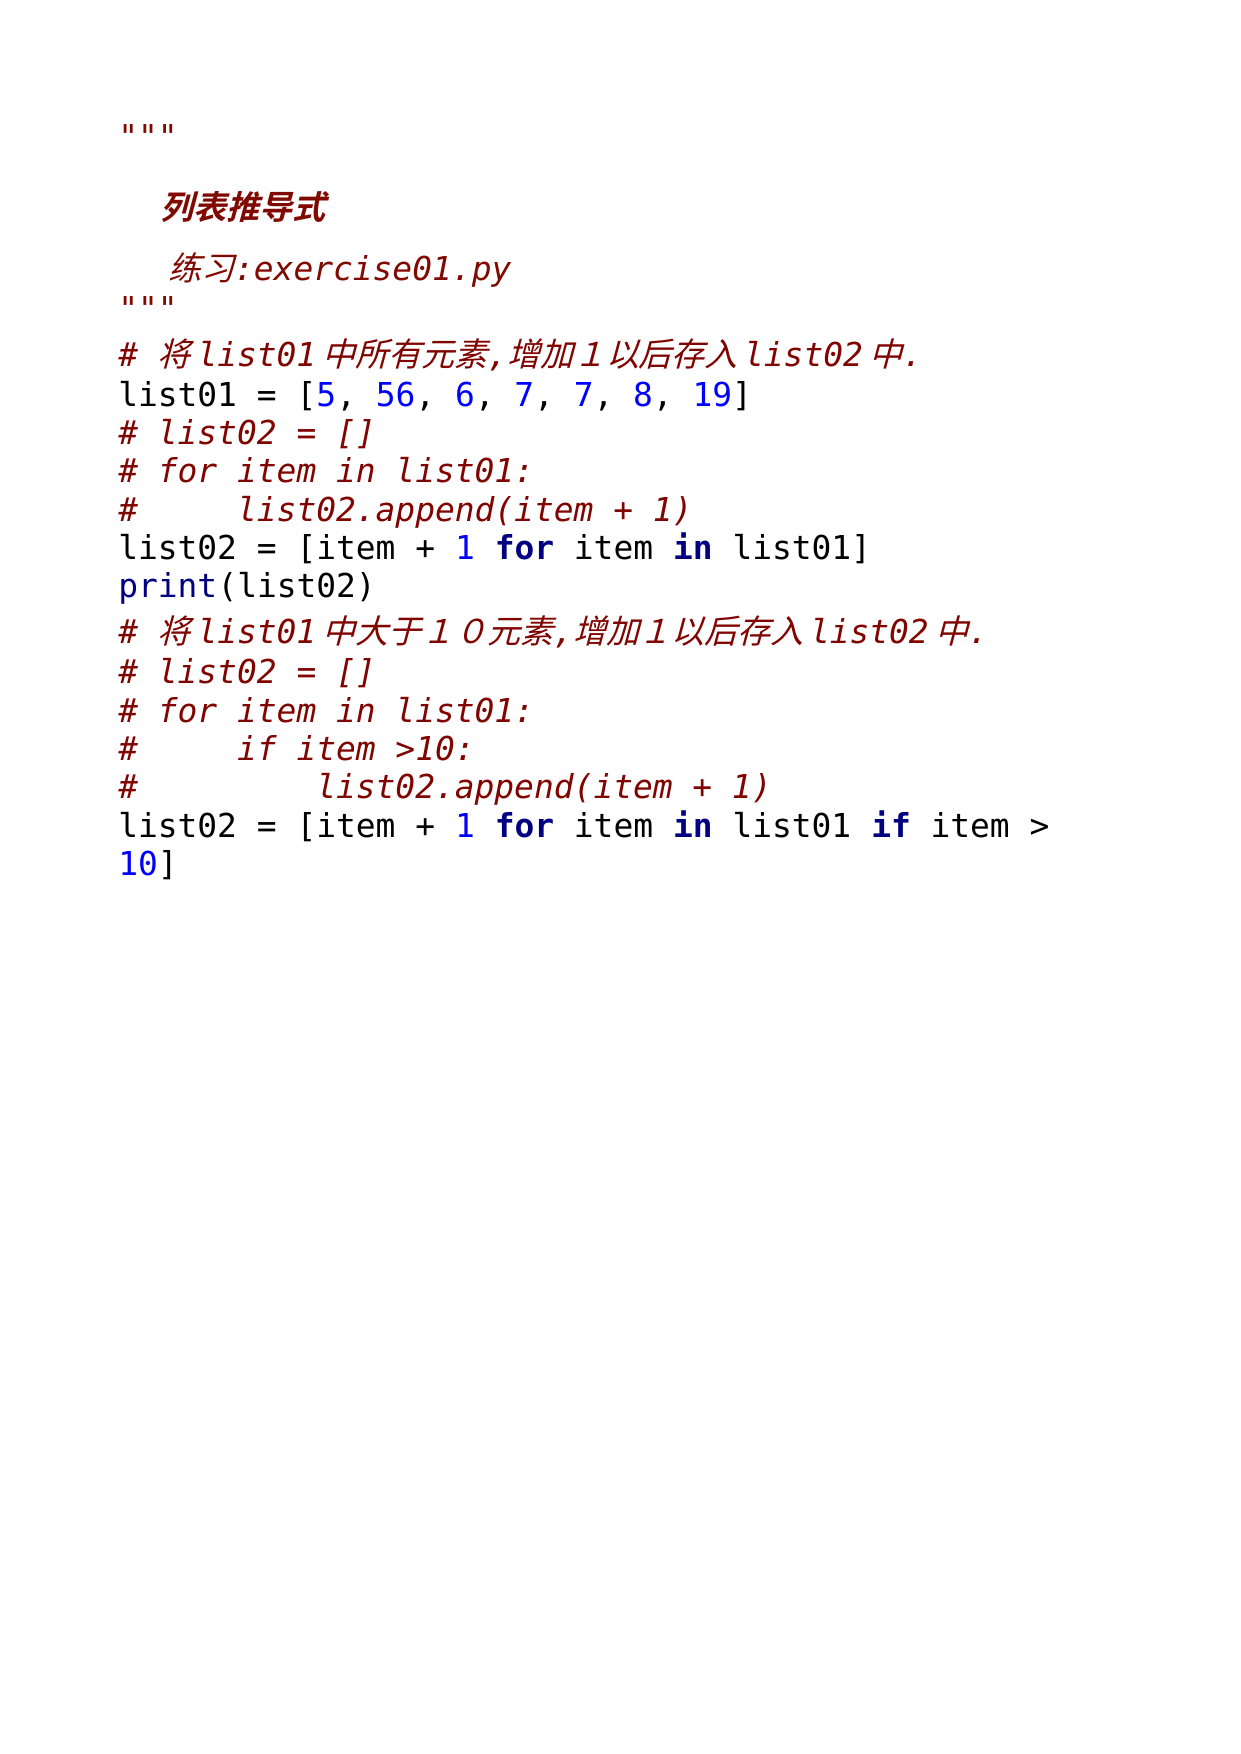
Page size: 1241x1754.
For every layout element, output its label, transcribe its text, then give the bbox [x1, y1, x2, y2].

text print(list02) [118, 567, 1122, 605]
text # 将list01中所有元素,增加１以后存入list02中. [118, 328, 1122, 375]
text # list02 = [] [118, 414, 1122, 452]
text list02 = [item + 1 for item in list01 if item > 10] [118, 806, 1122, 883]
text # for item in list01: [118, 452, 1122, 490]
subtitle 列表推导式 [118, 181, 1122, 229]
text 练习:exercise01.py [118, 242, 1122, 289]
text # if item >10: [118, 730, 1122, 768]
text """ [118, 118, 1122, 156]
text # list02.append(item + 1) [118, 768, 1122, 806]
text list01 = [5, 56, 6, 7, 7, 8, 19] [118, 375, 1122, 414]
text # list02 = [] [118, 653, 1122, 691]
text # list02.append(item + 1) [118, 490, 1122, 529]
text # for item in list01: [118, 691, 1122, 730]
text # 将list01中大于１０元素,增加１以后存入list02中. [118, 605, 1122, 653]
text """ [118, 289, 1122, 328]
text list02 = [item + 1 for item in list01] [118, 529, 1122, 567]
